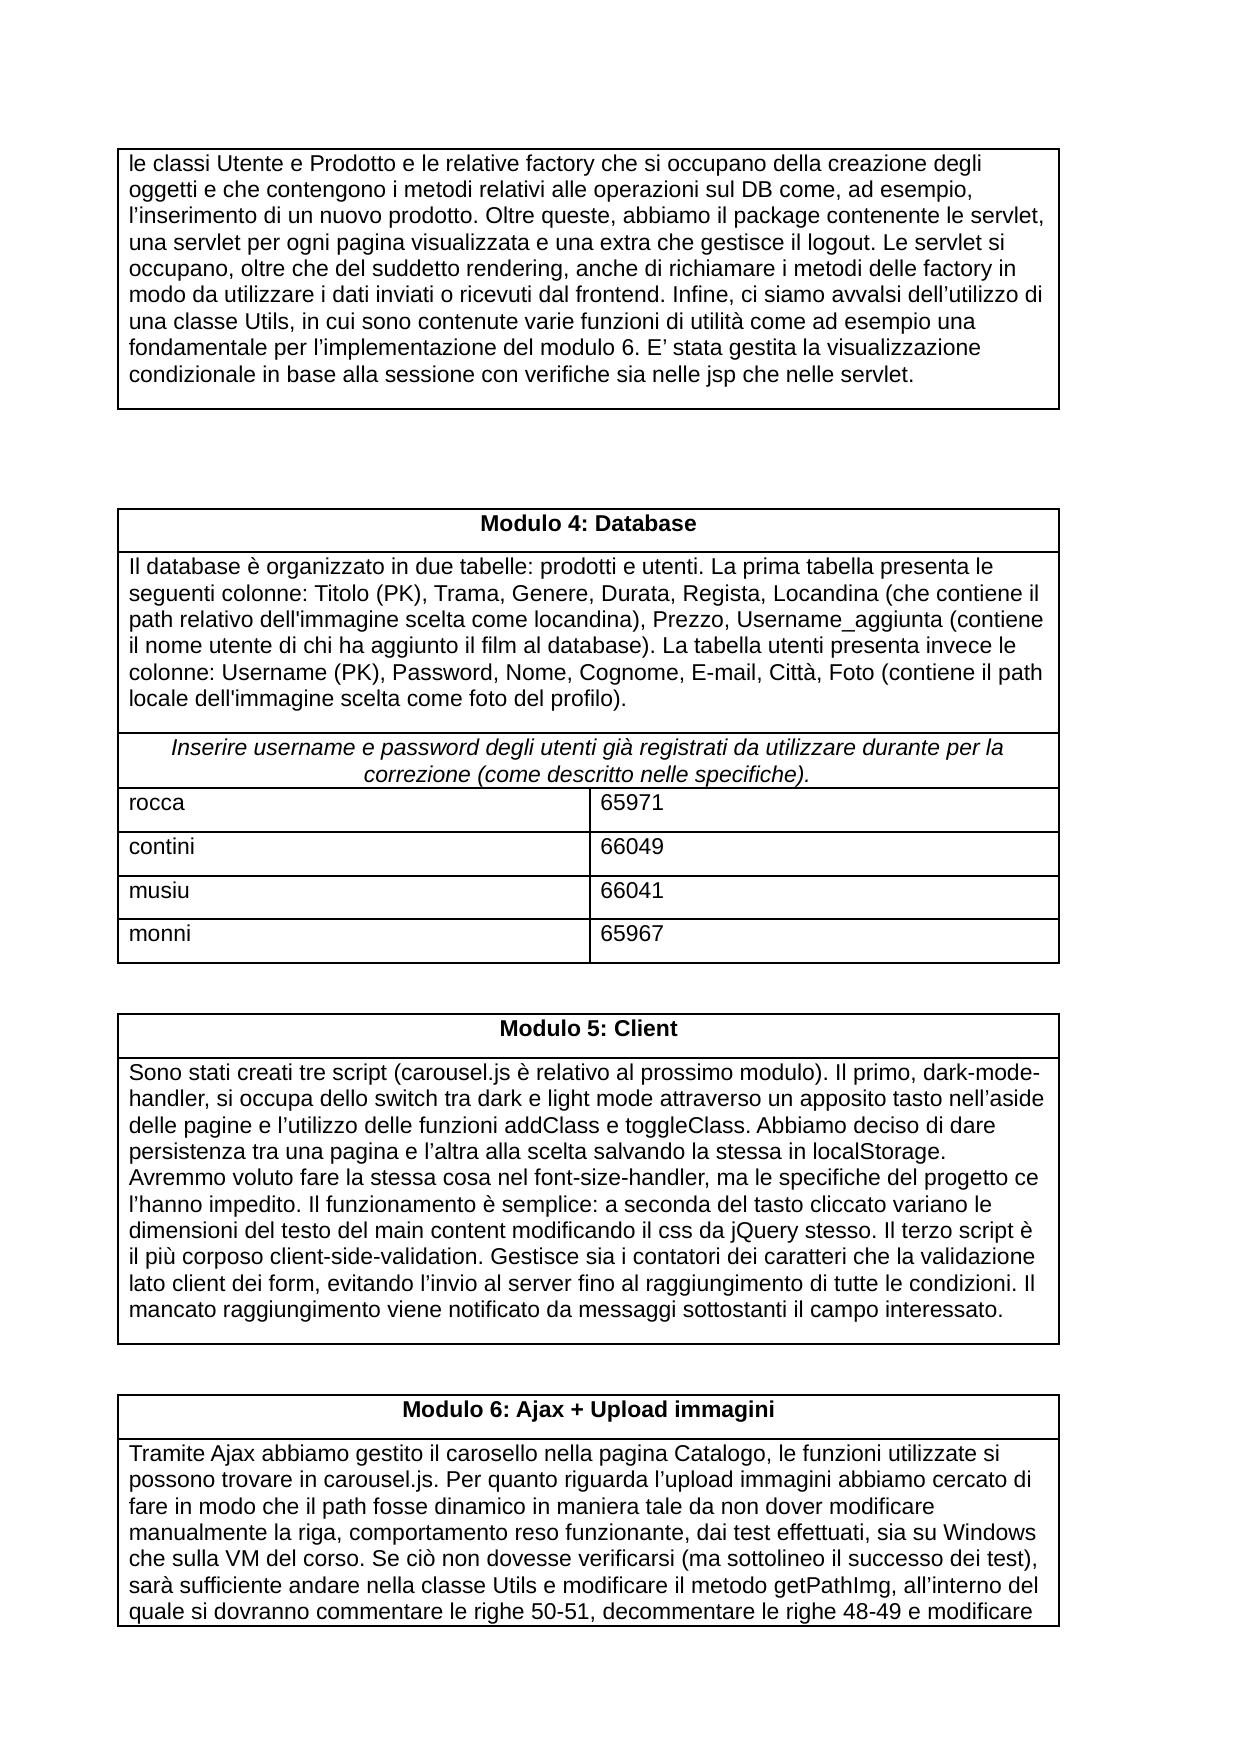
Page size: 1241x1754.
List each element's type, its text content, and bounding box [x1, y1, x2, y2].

table_cell Tramite Ajax abbiamo gestito il carosello nella pagina Catalogo, le funzioni utilizzate si possono trovare in carousel.js. Per quanto riguarda l’upload immagini abbiamo cercato di fare in modo che il path fosse dinamico in maniera tale da non dover modificare manualmente la riga, comportamento reso funzionante, dai test effettuati, sia su Windows che sulla VM del corso. Se ciò non dovesse verificarsi (ma sottolineo il successo dei test), sarà sufficiente andare nella classe Utils e modificare il metodo getPathImg, all’interno del quale si dovranno commentare le righe 50-51, decommentare le righe 48-49 e modificare [119, 1440, 1058, 1624]
table_cell rocca [119, 789, 589, 831]
table_cell 66049 [591, 833, 1058, 874]
table_header Modulo 6: Ajax + Upload immagini [119, 1396, 1058, 1438]
table_cell 65971 [591, 789, 1058, 831]
table_cell Sono stati creati tre script (carousel.js è relativo al prossimo modulo). Il primo, dark-mode-handler, si occupa dello switch tra dark e light mode attraverso un apposito tasto nell’aside delle pagine e l’utilizzo delle funzioni addClass e toggleClass. Abbiamo deciso di dare persistenza tra una pagina e l’altra alla scelta salvando la stessa in localStorage. Avremmo voluto fare la stessa cosa nel font-size-handler, ma le specifiche del progetto ce l’hanno impedito. Il funzionamento è semplice: a seconda del tasto cliccato variano le dimensioni del testo del main content modificando il css da jQuery stesso. Il terzo script è il più corposo client-side-validation. Gestisce sia i contatori dei caratteri che la validazione lato client dei form, evitando l’invio al server fino al raggiungimento di tutte le condizioni. Il mancato raggiungimento viene notificato da messaggi sottostanti il campo interessato. [119, 1059, 1058, 1343]
table_cell musiu [119, 877, 589, 918]
table_cell 66041 [591, 877, 1058, 918]
table_cell contini [119, 833, 589, 874]
table_cell Il database è organizzato in due tabelle: prodotti e utenti. La prima tabella presenta le seguenti colonne: Titolo (PK), Trama, Genere, Durata, Regista, Locandina (che contiene il path relativo dell'immagine scelta come locandina), Prezzo, Username_aggiunta (contiene il nome utente di chi ha aggiunto il film al database). La tabella utenti presenta invece le colonne: Username (PK), Password, Nome, Cognome, E-mail, Città, Foto (contiene il path locale dell'immagine scelta come foto del profilo). [119, 553, 1058, 732]
table_cell 65967 [591, 920, 1058, 962]
table_cell le classi Utente e Prodotto e le relative factory che si occupano della creazione degli oggetti e che contengono i metodi relativi alle operazioni sul DB come, ad esempio, l’inserimento di un nuovo prodotto. Oltre queste, abbiamo il package contenente le servlet, una servlet per ogni pagina visualizzata e una extra che gestisce il logout. Le servlet si occupano, oltre che del suddetto rendering, anche di richiamare i metodi delle factory in modo da utilizzare i dati inviati o ricevuti dal frontend. Infine, ci siamo avvalsi dell’utilizzo di una classe Utils, in cui sono contenute varie funzioni di utilità come ad esempio una fondamentale per l’implementazione del modulo 6. E’ stata gestita la visualizzazione condizionale in base alla sessione con verifiche sia nelle jsp che nelle servlet. [119, 150, 1058, 408]
table_header Modulo 4: Database [119, 510, 1058, 551]
table_header Modulo 5: Client [119, 1015, 1058, 1057]
table_cell monni [119, 920, 589, 962]
table_cell Inserire username e password degli utenti già registrati da utilizzare durante per la correzione (come descritto nelle specifiche). [119, 734, 1058, 787]
